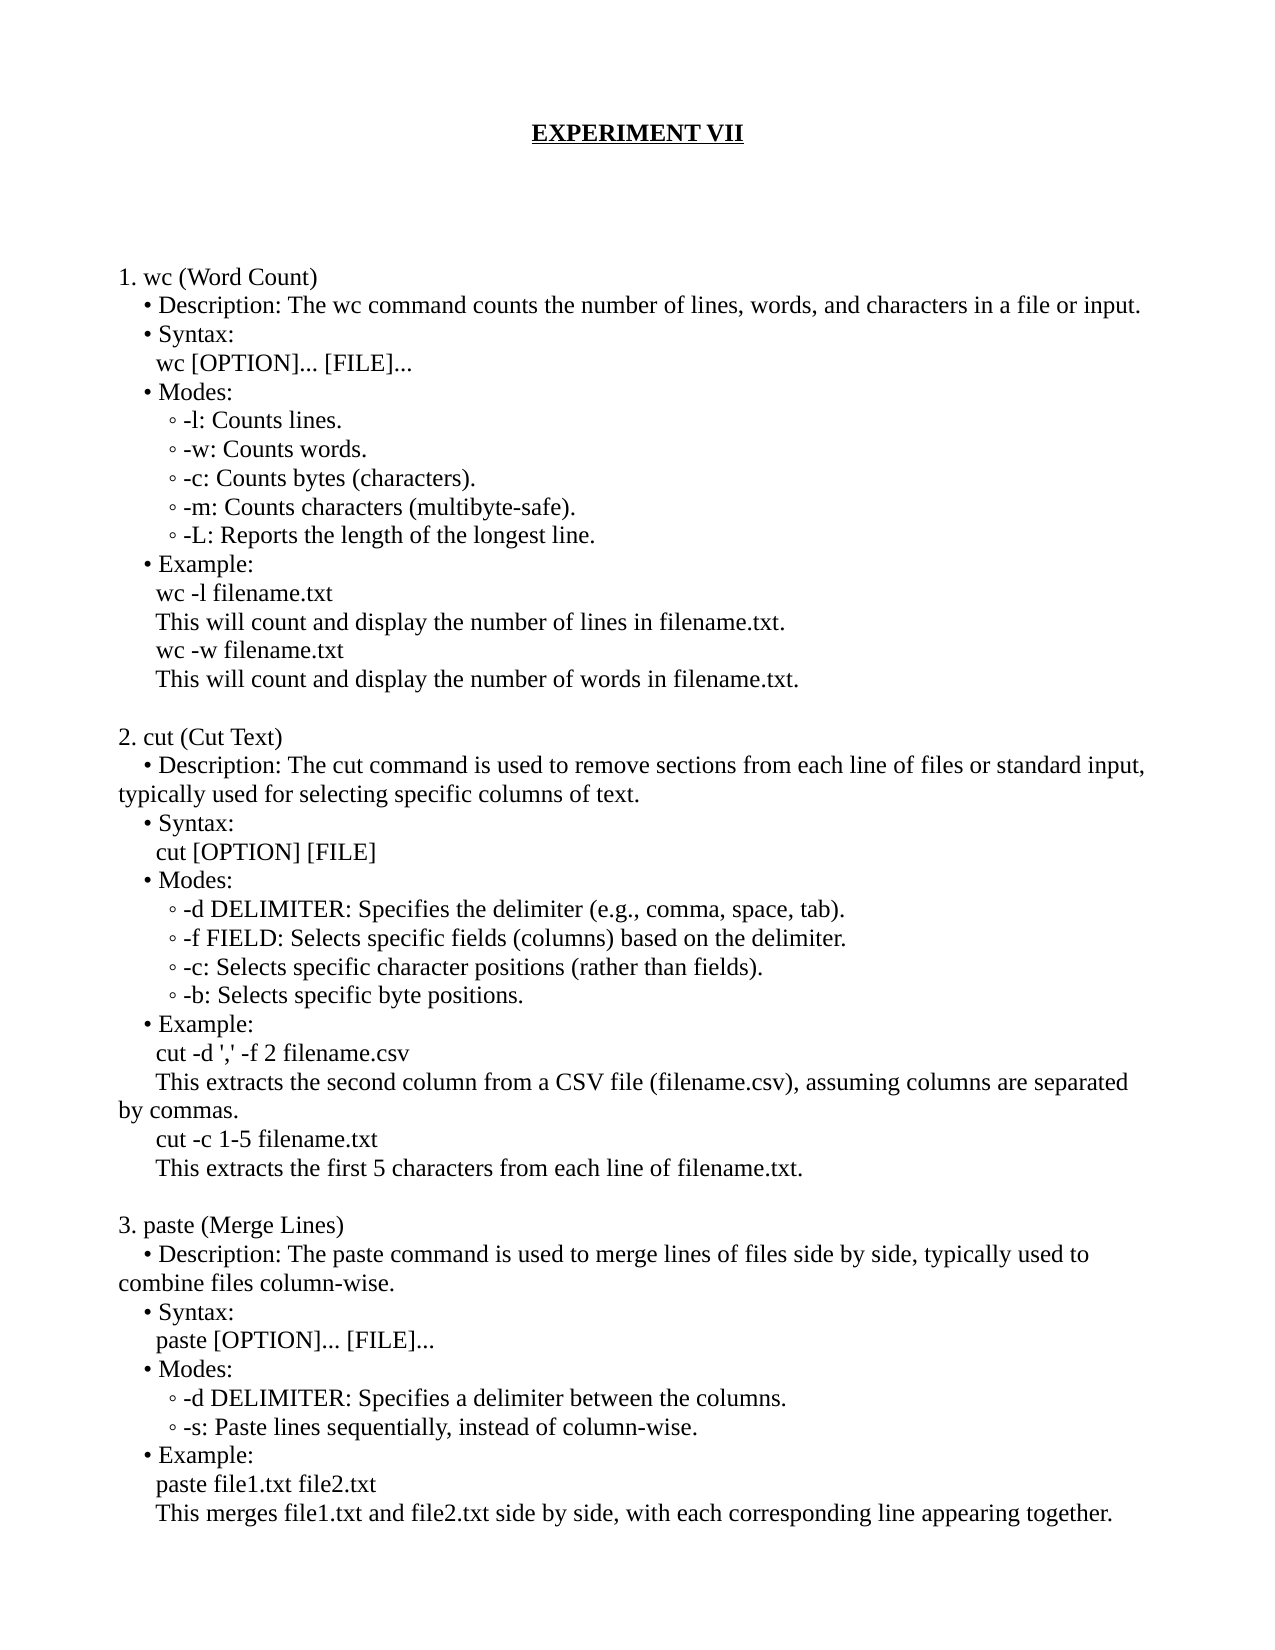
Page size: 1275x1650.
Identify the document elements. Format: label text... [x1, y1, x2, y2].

text cut -c 1-5 filename.txt [118, 1124, 1157, 1153]
text paste file1.txt file2.txt [118, 1469, 1157, 1498]
text ◦ -b: Selects specific byte positions. [118, 981, 1157, 1009]
text This extracts the first 5 characters from each line of filename.txt. [118, 1153, 1157, 1182]
text ◦ -l: Counts lines. [118, 406, 1157, 434]
text • Description: The cut command is used to remove sections from each line of files or standard input, typically used for selecting specific columns of text. [118, 751, 1157, 808]
text • Example: [118, 1009, 1157, 1038]
text cut [OPTION] [FILE] [118, 837, 1157, 866]
text • Syntax: [118, 1297, 1157, 1326]
text • Modes: [118, 866, 1157, 894]
text ◦ -w: Counts words. [118, 434, 1157, 463]
text 1. wc (Word Count) [118, 262, 1157, 291]
text ◦ -d DELIMITER: Specifies the delimiter (e.g., comma, space, tab). [118, 894, 1157, 923]
text • Syntax: [118, 808, 1157, 837]
text wc -w filename.txt [118, 636, 1157, 664]
text • Description: The wc command counts the number of lines, words, and characters in a file or input. [118, 291, 1157, 319]
text ◦ -d DELIMITER: Specifies a delimiter between the columns. [118, 1383, 1157, 1412]
text wc [OPTION]... [FILE]... [118, 348, 1157, 377]
text This merges file1.txt and file2.txt side by side, with each corresponding line appearing together. [118, 1498, 1157, 1527]
text This will count and display the number of lines in filename.txt. [118, 607, 1157, 636]
text • Modes: [118, 377, 1157, 406]
text • Example: [118, 1441, 1157, 1469]
text wc -l filename.txt [118, 578, 1157, 607]
text 3. paste (Merge Lines) [118, 1211, 1157, 1239]
text cut -d ',' -f 2 filename.csv [118, 1038, 1157, 1067]
text ◦ -m: Counts characters (multibyte-safe). [118, 492, 1157, 521]
text • Modes: [118, 1354, 1157, 1383]
text ◦ -L: Reports the length of the longest line. [118, 521, 1157, 549]
text • Description: The paste command is used to merge lines of files side by side, typically used to combine files column-wise. [118, 1239, 1157, 1297]
text This will count and display the number of words in filename.txt. [118, 664, 1157, 693]
text ◦ -c: Selects specific character positions (rather than fields). [118, 952, 1157, 981]
text • Example: [118, 549, 1157, 578]
text EXPERIMENT VII [118, 118, 1157, 147]
text ◦ -s: Paste lines sequentially, instead of column-wise. [118, 1412, 1157, 1441]
text paste [OPTION]... [FILE]... [118, 1326, 1157, 1354]
text • Syntax: [118, 319, 1157, 348]
text ◦ -f FIELD: Selects specific fields (columns) based on the delimiter. [118, 923, 1157, 952]
text This extracts the second column from a CSV file (filename.csv), assuming columns are separated by commas. [118, 1067, 1157, 1124]
text ◦ -c: Counts bytes (characters). [118, 463, 1157, 492]
text 2. cut (Cut Text) [118, 722, 1157, 751]
